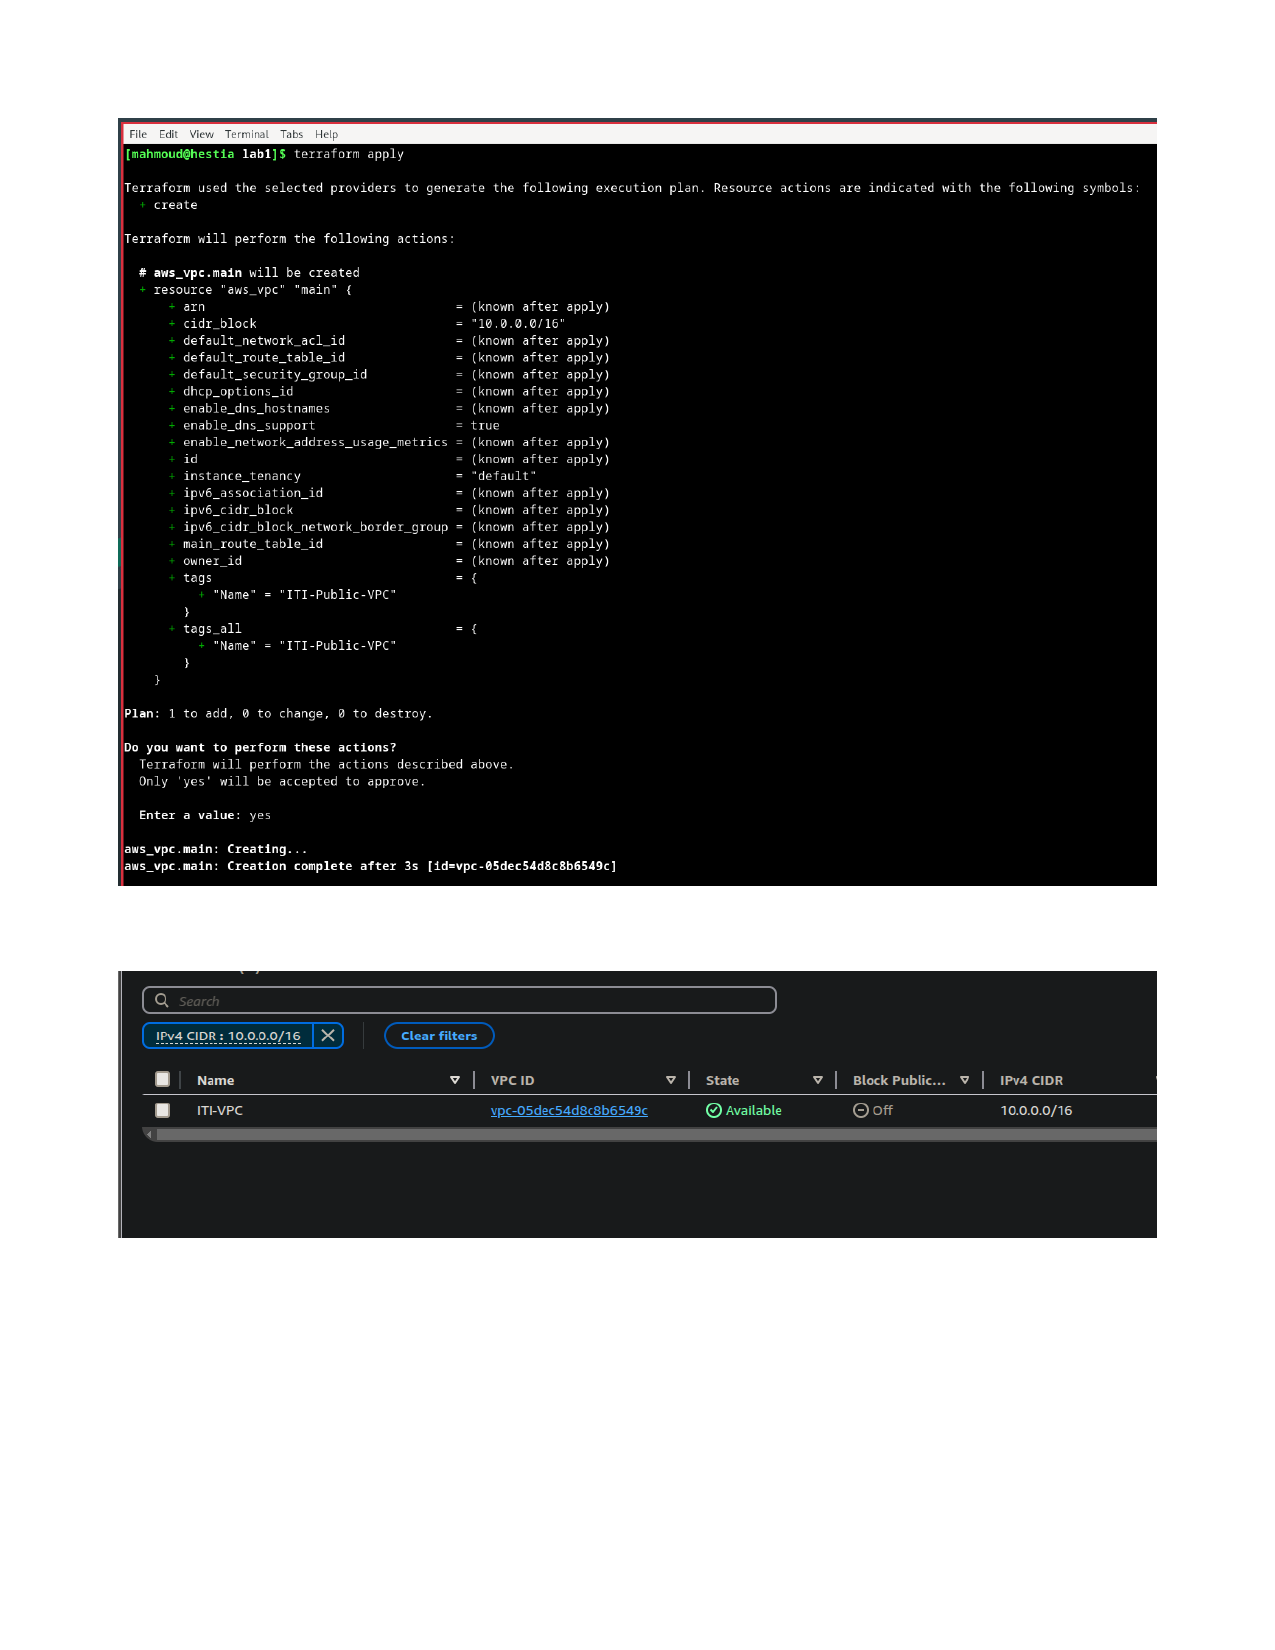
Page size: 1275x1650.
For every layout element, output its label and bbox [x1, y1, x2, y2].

picture [118, 118, 1157, 886]
picture [118, 971, 1157, 1238]
